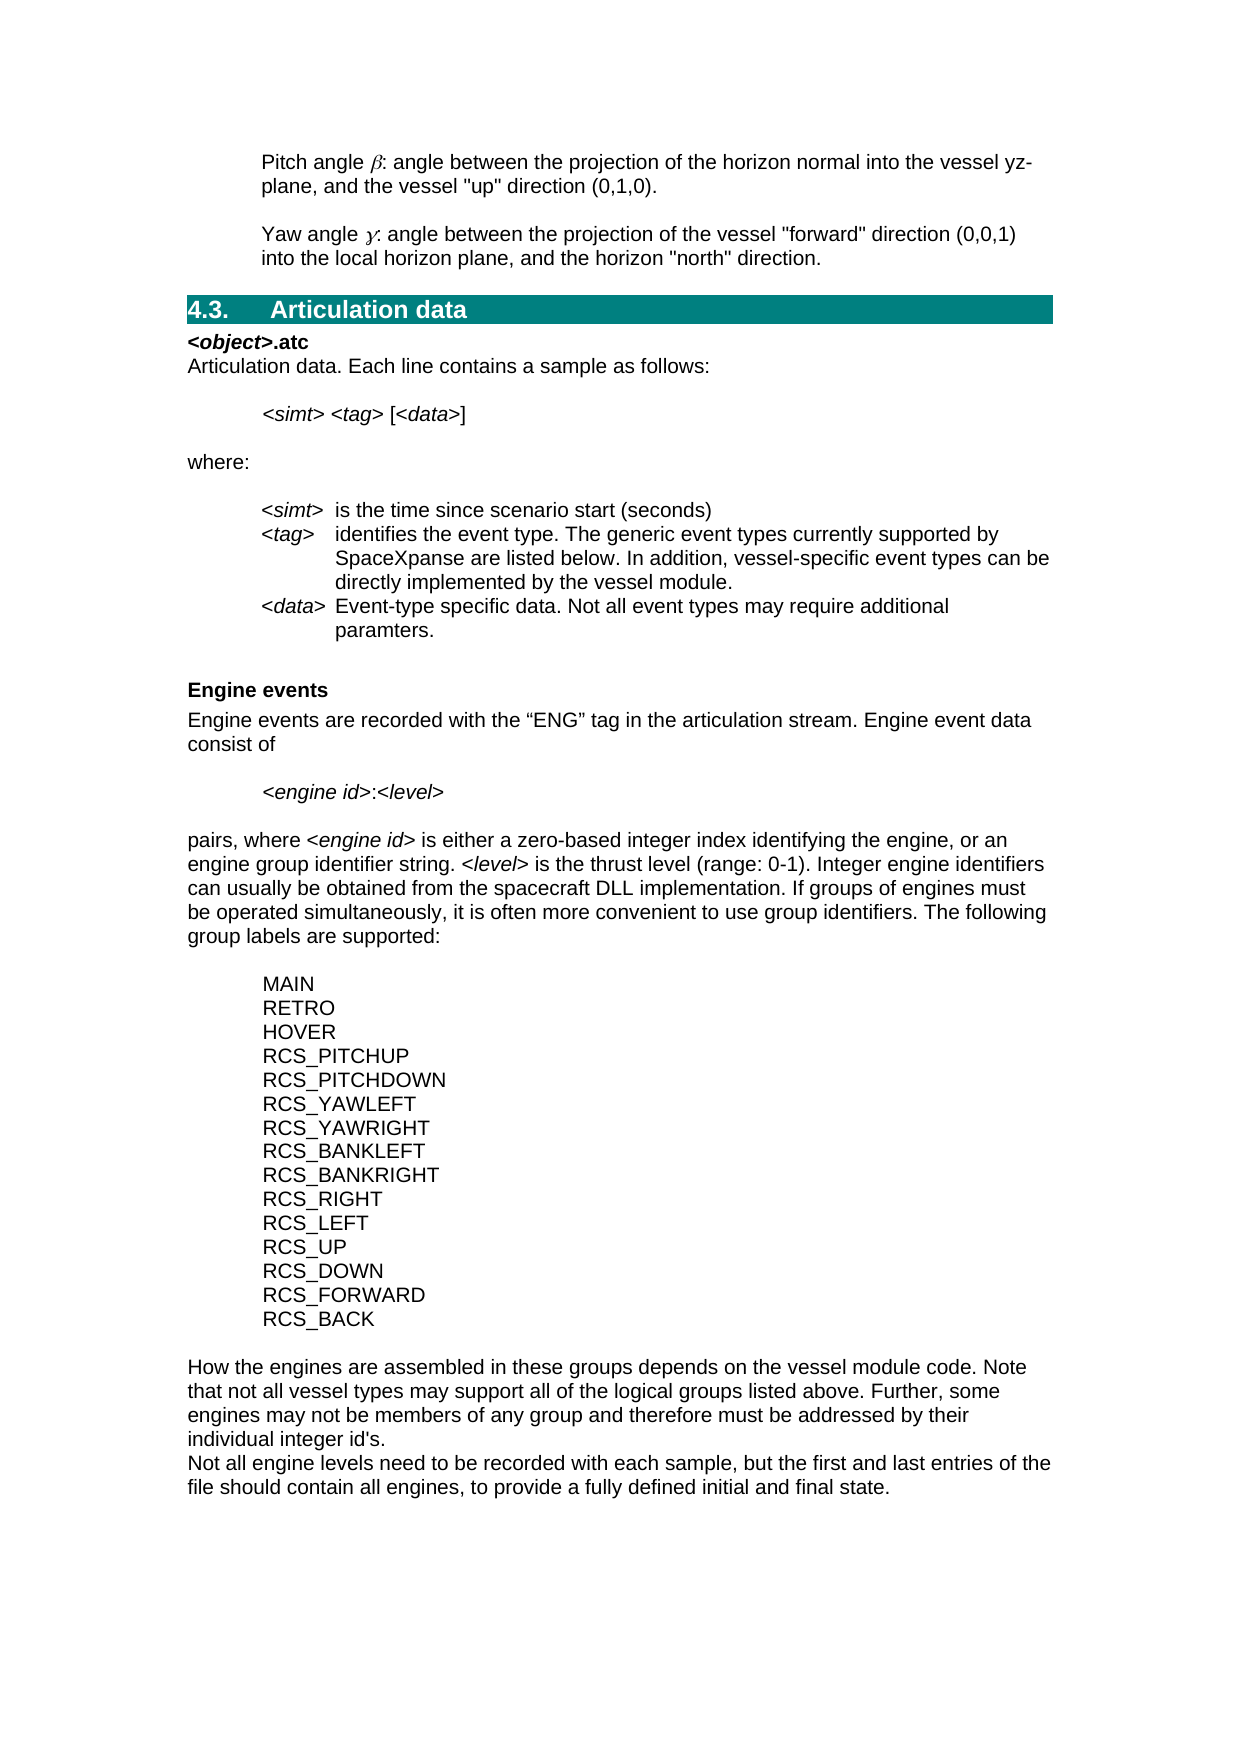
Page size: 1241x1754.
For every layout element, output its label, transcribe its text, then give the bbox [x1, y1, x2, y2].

text pairs, where <engine id> is either a zero-based integer index identifying the engine, or an engine group identifier string. <level> is the thrust level (range: 0-1). Integer engine identifiers can usually be obtained from the spacecraft DLL implementation. If groups of engines must be operated simultaneously, it is often more convenient to use group identifiers. The following group labels are supported: [187, 828, 1053, 948]
text How the engines are assembled in these groups depends on the vessel module code. Note that not all vessel types may support all of the logical groups listed above. Further, some engines may not be members of any group and therefore must be addressed by their individual integer id's. [187, 1355, 1053, 1451]
text RCS_YAWRIGHT [187, 1115, 1053, 1139]
subtitle Engine events [187, 678, 1053, 702]
text Not all engine levels need to be recorded with each sample, but the first and last entries of the file should contain all engines, to provide a fully defined initial and final state. [187, 1451, 1053, 1499]
text RCS_LEFT [187, 1211, 1053, 1235]
text RCS_DOWN [187, 1259, 1053, 1283]
subtitle Articulation data [187, 295, 1053, 324]
text <simt> is the time since scenario start (seconds) [261, 498, 1053, 522]
text RCS_FORWARD [187, 1283, 1053, 1307]
text Articulation data. Each line contains a sample as follows: [187, 354, 1053, 378]
text Pitch angle : angle between the projection of the horizon normal into the vessel yz-plane, and the vessel "up" direction (0,1,0). [261, 150, 1053, 198]
text <tag> identifies the event type. The generic event types currently supported by SpaceXpanse are listed below. In addition, vessel-specific event types can be directly implemented by the vessel module. [261, 522, 1053, 593]
text RCS_YAWLEFT [187, 1091, 1053, 1115]
text <simt> <tag> [<data>] [187, 402, 1053, 426]
text RCS_PITCHDOWN [187, 1067, 1053, 1091]
text RCS_PITCHUP [187, 1043, 1053, 1067]
text RCS_BACK [187, 1307, 1053, 1331]
text <data> Event-type specific data. Not all event types may require additional paramters. [261, 593, 1053, 641]
text Yaw angle : angle between the projection of the vessel "forward" direction (0,0,1) into the local horizon plane, and the horizon "north" direction. [261, 222, 1053, 270]
text MAIN [187, 972, 1053, 996]
text RCS_BANKRIGHT [187, 1163, 1053, 1187]
text RCS_RIGHT [187, 1187, 1053, 1211]
text HOVER [187, 1019, 1053, 1043]
text RCS_UP [187, 1235, 1053, 1259]
text Engine events are recorded with the “ENG” tag in the articulation stream. Engine event data consist of [187, 708, 1053, 756]
text <engine id>:<level> [187, 780, 1053, 804]
text RETRO [187, 996, 1053, 1019]
text RCS_BANKLEFT [187, 1139, 1053, 1163]
text <object>.atc [187, 330, 1053, 354]
text where: [187, 450, 1053, 474]
